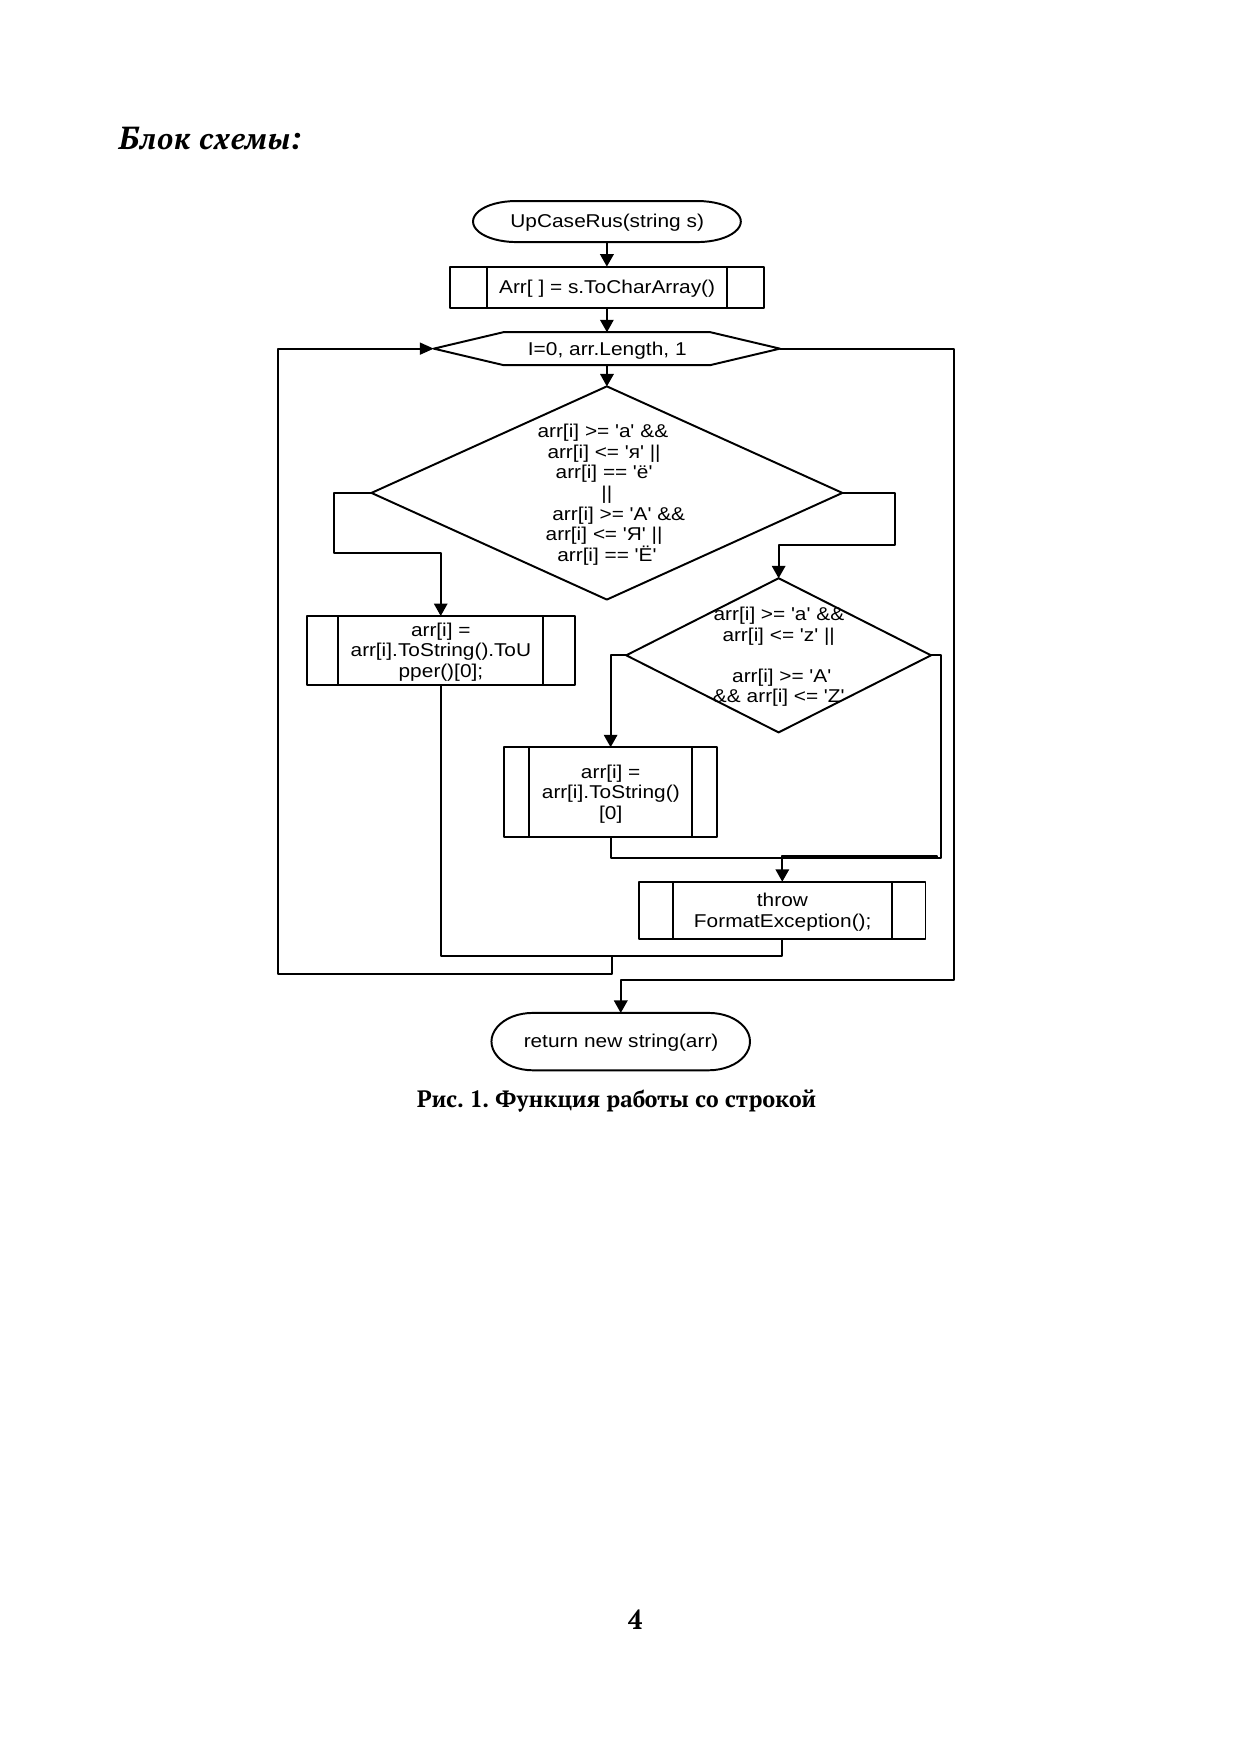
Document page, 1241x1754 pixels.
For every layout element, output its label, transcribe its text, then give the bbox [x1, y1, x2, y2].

text Рис. 1. Функция работы со строкой [277, 200, 956, 1113]
subtitle [277, 187, 956, 200]
subtitle Блок схемы: [118, 118, 1152, 157]
